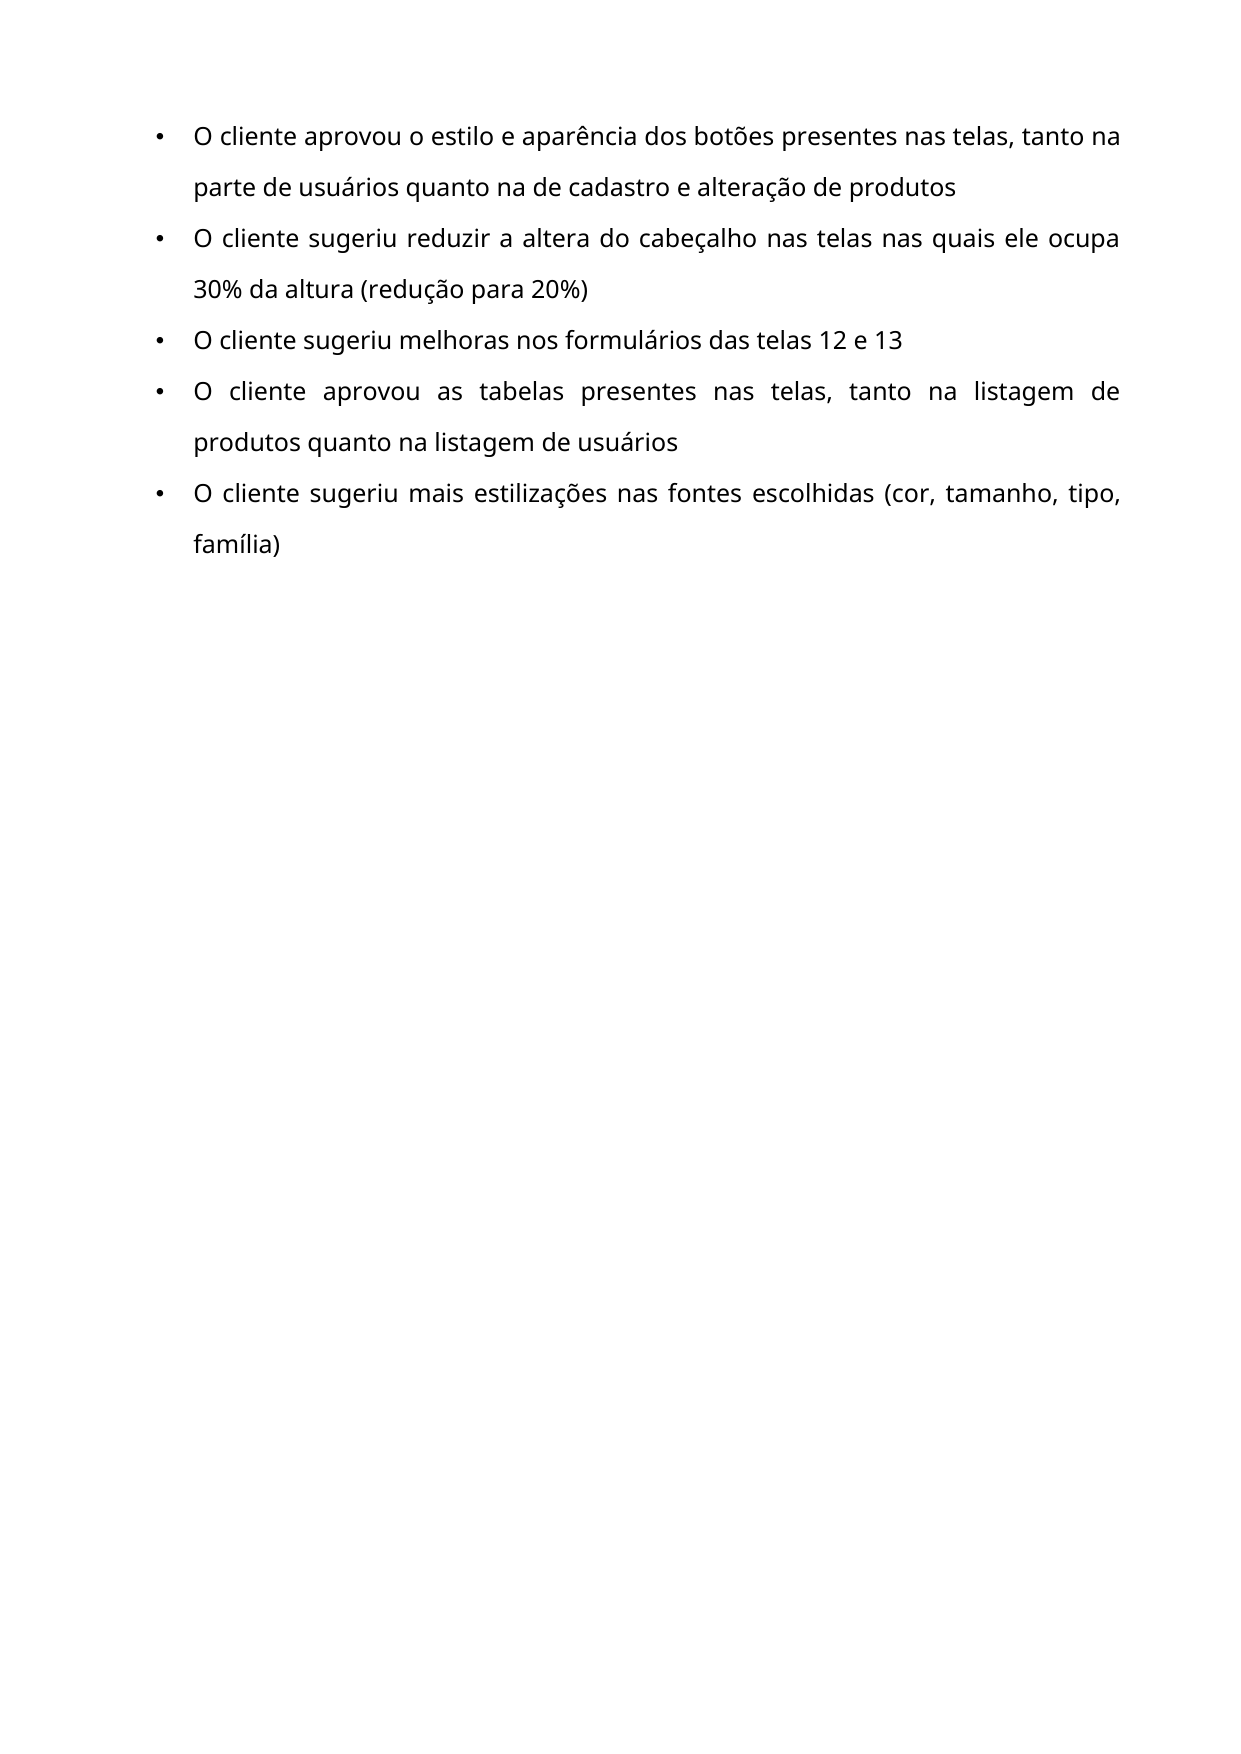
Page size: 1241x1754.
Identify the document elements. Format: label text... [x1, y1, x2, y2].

list O cliente aprovou as tabelas presentes nas telas, tanto na listagem de produtos quanto na listagem de usuários [156, 373, 1122, 458]
list O cliente aprovou o estilo e aparência dos botões presentes nas telas, tanto na parte de usuários quanto na de cadastro e alteração de produtos [156, 118, 1122, 203]
list O cliente sugeriu reduzir a altera do cabeçalho nas telas nas quais ele ocupa 30% da altura (redução para 20%) [156, 220, 1122, 305]
list O cliente sugeriu melhoras nos formulários das telas 12 e 13 [156, 322, 1122, 356]
list O cliente sugeriu mais estilizações nas fontes escolhidas (cor, tamanho, tipo, família) [156, 475, 1122, 561]
